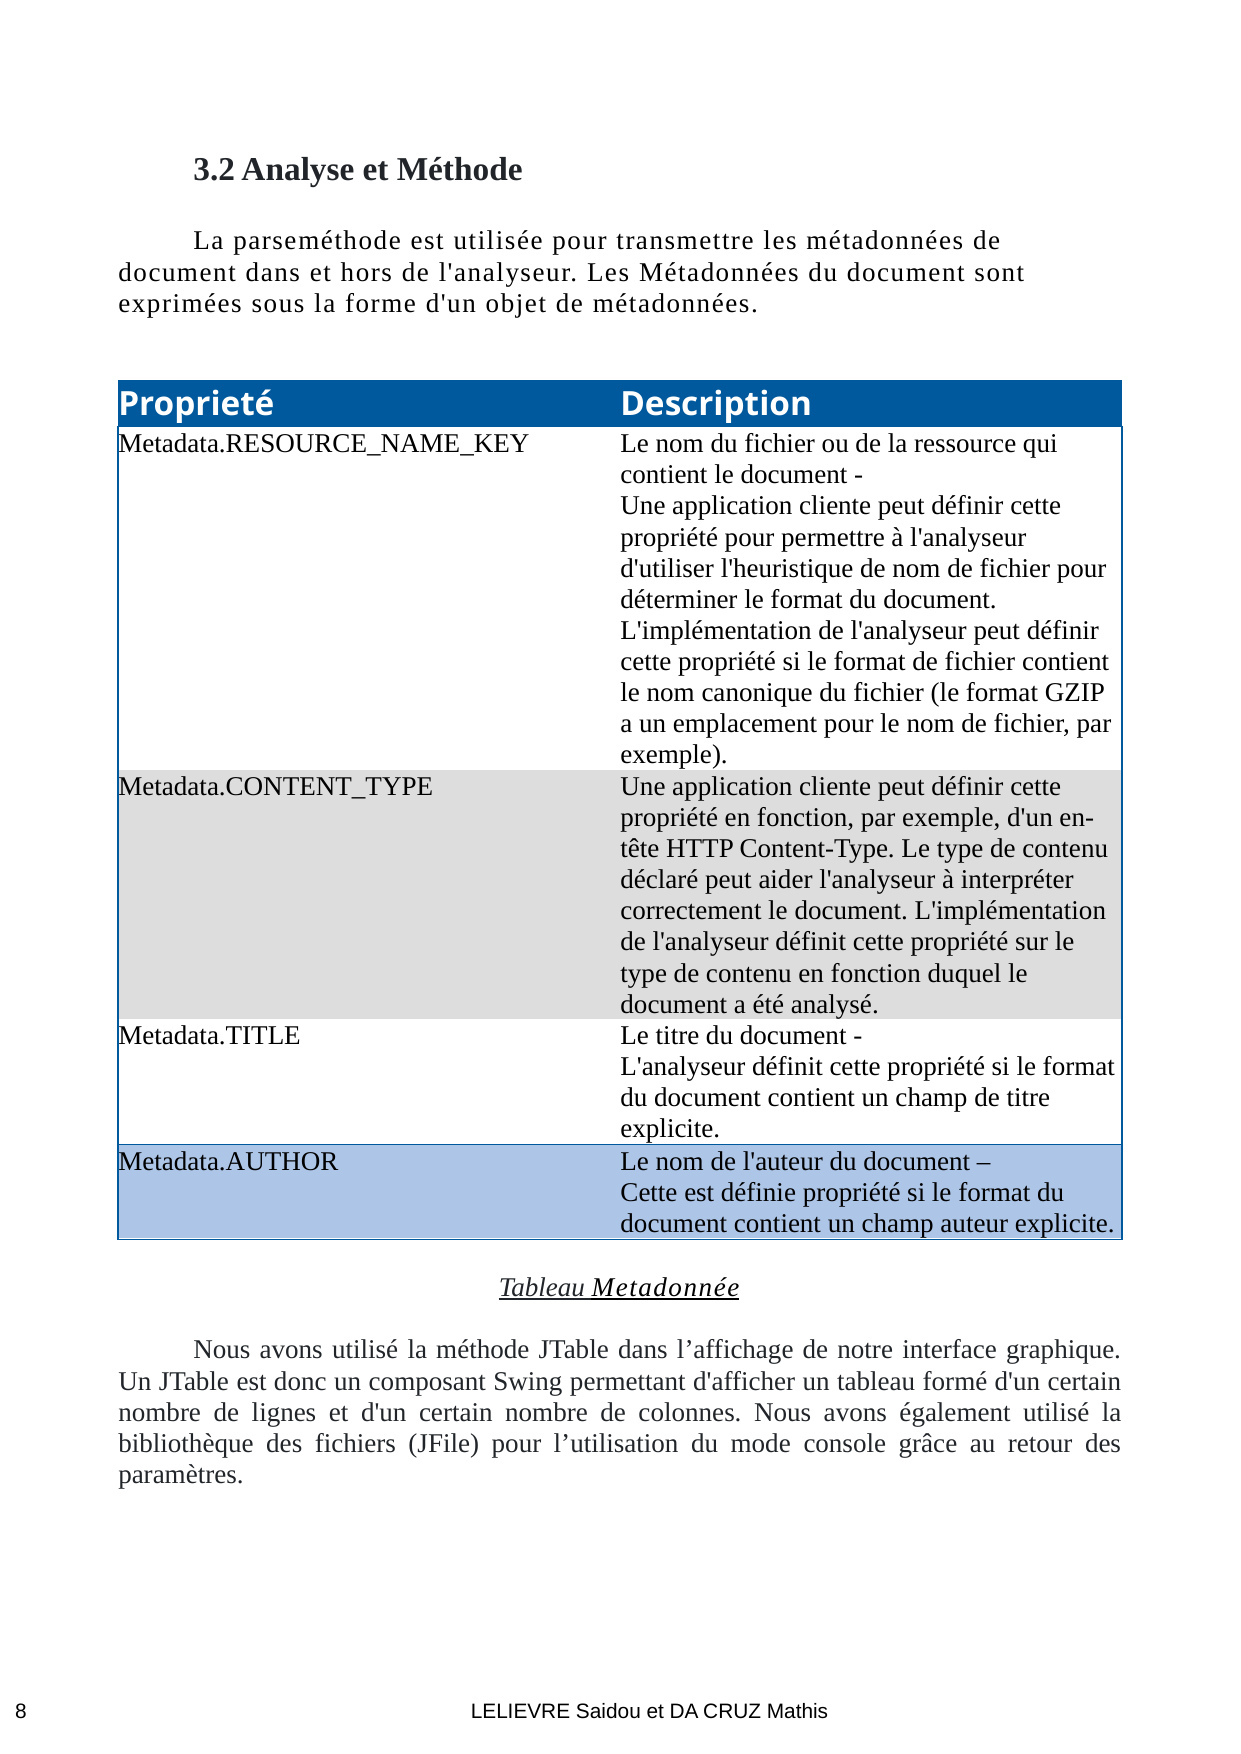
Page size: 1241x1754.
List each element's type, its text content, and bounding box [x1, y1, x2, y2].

table_cell Metadata.AUTHOR [119, 1145, 620, 1238]
table_cell Le titre du document - L'analyseur définit cette propriété si le format du document contient un champ de titre explicite. [620, 1019, 1121, 1143]
table_header Proprieté [118, 380, 620, 426]
text Nous avons utilisé la méthode JTable dans l’affichage de notre interface graphique. Un JTable est donc un composant Swing permettant d'afficher un tableau formé d'un certain nombre de lignes et d'un certain nombre de colonnes. Nous avons également utilisé la bibliothèque des fichiers (JFile) pour l’utilisation du mode console grâce au retour des paramètres. [118, 1333, 1122, 1489]
table_cell Le nom de l'auteur du document – Cette est définie propriété si le format du document contient un champ auteur explicite. [620, 1145, 1121, 1238]
text Tableau Metadonnée [118, 1271, 1122, 1302]
text La parseméthode est utilisée pour transmettre les métadonnées de document dans et hors de l'analyseur. Les Métadonnées du document sont exprimées sous la forme d'un objet de métadonnées. [118, 224, 1122, 318]
table_cell Metadata.TITLE [119, 1019, 620, 1143]
text 3.2 Analyse et Méthode [118, 149, 1122, 188]
table_cell Le nom du fichier ou de la ressource qui contient le document - Une application cliente peut définir cette propriété pour permettre à l'analyseur d'utiliser l'heuristique de nom de fichier pour déterminer le format du document. L'implémentation de l'analyseur peut définir cette propriété si le format de fichier contient le nom canonique du fichier (le format GZIP a un emplacement pour le nom de fichier, par exemple). [620, 427, 1121, 770]
table_cell Metadata.RESOURCE_NAME_KEY [119, 427, 620, 770]
table_cell Metadata.CONTENT_TYPE [119, 770, 620, 1019]
table_header Description [620, 380, 1122, 426]
table_cell Une application cliente peut définir cette propriété en fonction, par exemple, d'un en-tête HTTP Content-Type. Le type de contenu déclaré peut aider l'analyseur à interpréter correctement le document. L'implémentation de l'analyseur définit cette propriété sur le type de contenu en fonction duquel le document a été analysé. [620, 770, 1121, 1019]
